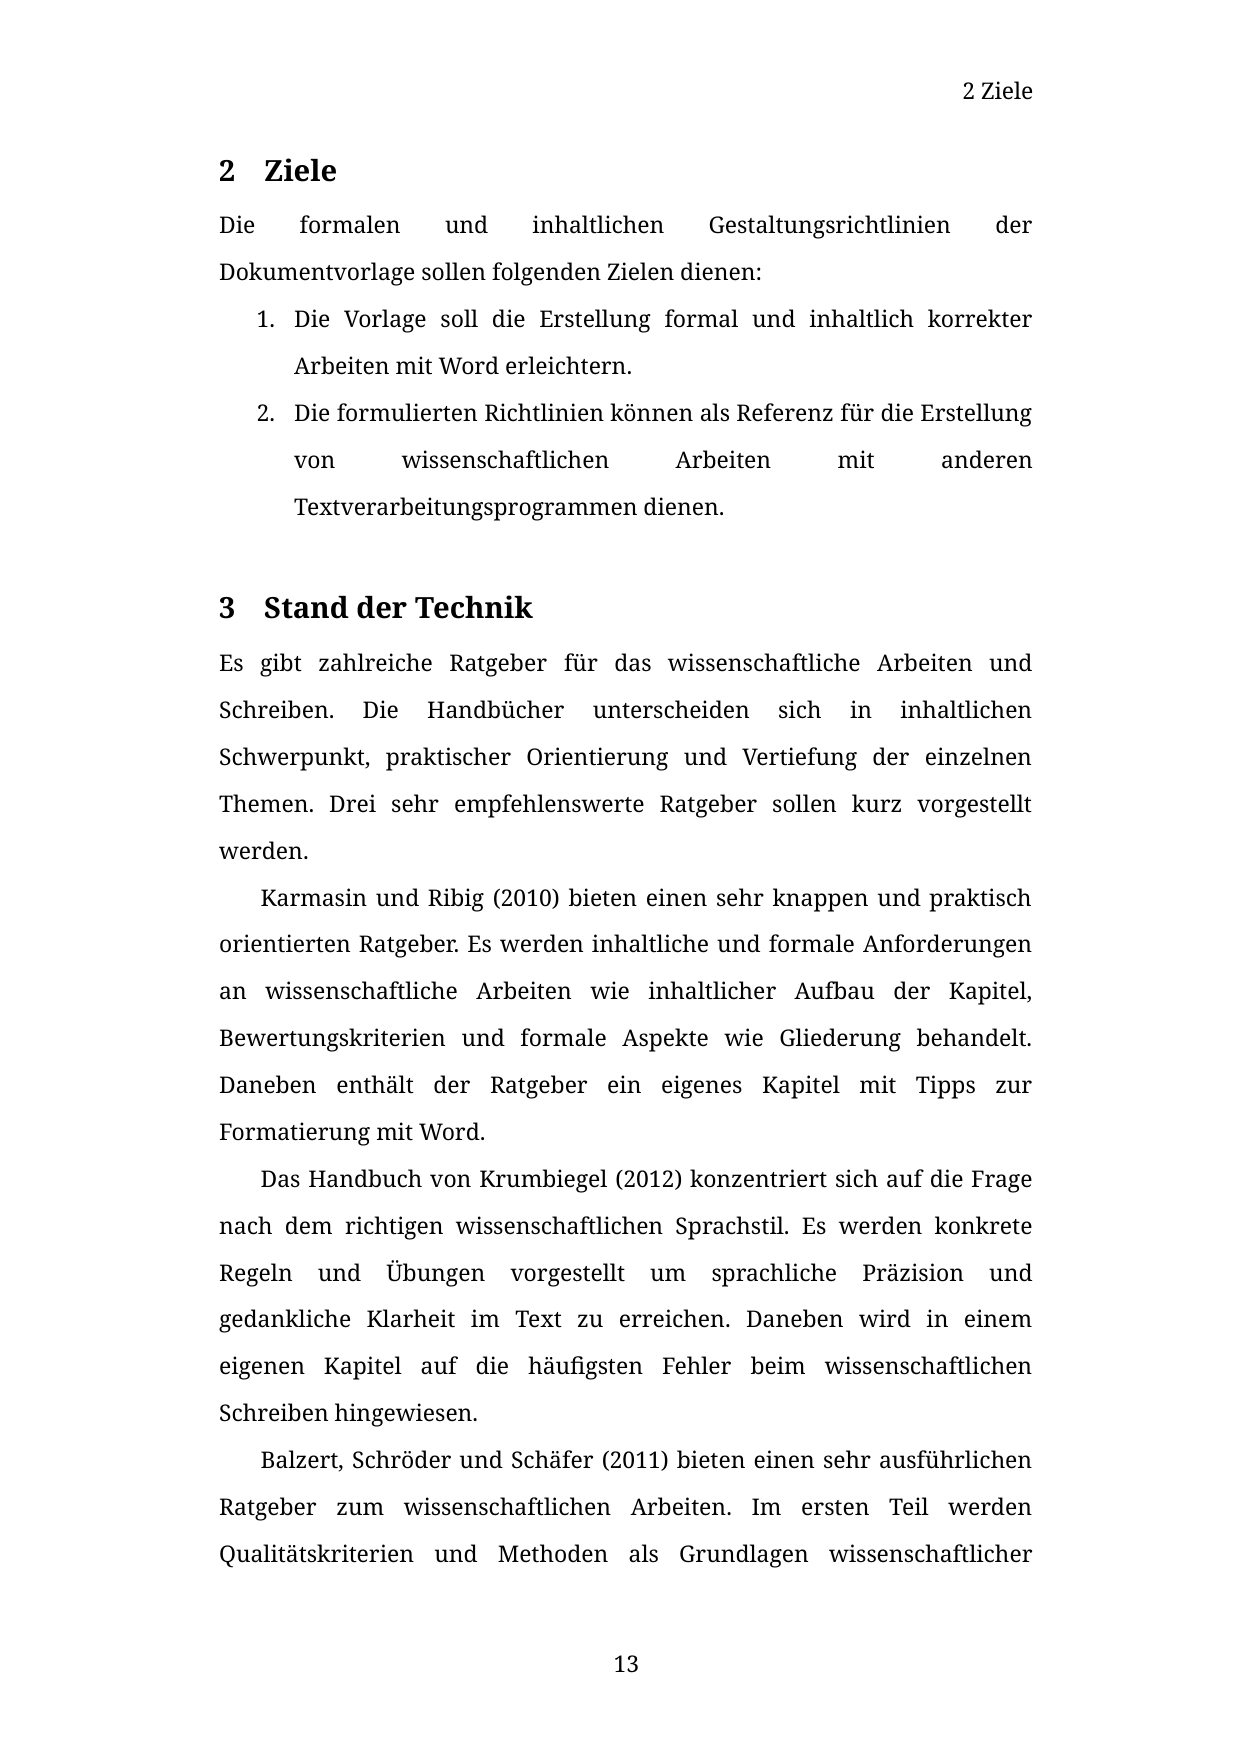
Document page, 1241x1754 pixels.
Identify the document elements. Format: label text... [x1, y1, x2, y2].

list Die formulierten Richtlinien können als Referenz für die Erstellung von wissenschaftlichen Arbeiten mit anderen Textverarbeitungsprogrammen dienen. [256, 397, 1033, 522]
subtitle Stand der Technik [219, 588, 1033, 627]
text Balzert, Schröder und Schäfer (2011) bieten einen sehr ausführlichen Ratgeber zum wissenschaftlichen Arbeiten. Im ersten Teil werden Qualitätskriterien und Methoden als Grundlagen wissenschaftlicher [219, 1444, 1033, 1569]
subtitle Ziele [219, 150, 1033, 190]
text Die formalen und inhaltlichen Gestaltungsrichtlinien der Dokumentvorlage sollen folgenden Zielen dienen: [219, 209, 1033, 288]
text Karmasin und Ribig (2010) bieten einen sehr knappen und praktisch orientierten Ratgeber. Es werden inhaltliche und formale Anforderungen an wissenschaftliche Arbeiten wie inhaltlicher Aufbau der Kapitel, Bewertungskriterien und formale Aspekte wie Gliederung behandelt. Daneben enthält der Ratgeber ein eigenes Kapitel mit Tipps zur Formatierung mit Word. [219, 881, 1033, 1147]
text Es gibt zahlreiche Ratgeber für das wissenschaftliche Arbeiten und Schreiben. Die Handbücher unterscheiden sich in inhaltlichen Schwerpunkt, praktischer Orientierung und Vertiefung der einzelnen Themen. Drei sehr empfehlenswerte Ratgeber sollen kurz vorgestellt werden. [219, 647, 1033, 866]
text Das Handbuch von Krumbiegel (2012) konzentriert sich auf die Frage nach dem richtigen wissenschaftlichen Sprachstil. Es werden konkrete Regeln und Übungen vorgestellt um sprachliche Präzision und gedankliche Klarheit im Text zu erreichen. Daneben wird in einem eigenen Kapitel auf die häufigsten Fehler beim wissenschaftlichen Schreiben hingewiesen. [219, 1163, 1033, 1428]
list Die Vorlage soll die Erstellung formal und inhaltlich korrekter Arbeiten mit Word erleichtern. [256, 303, 1033, 381]
